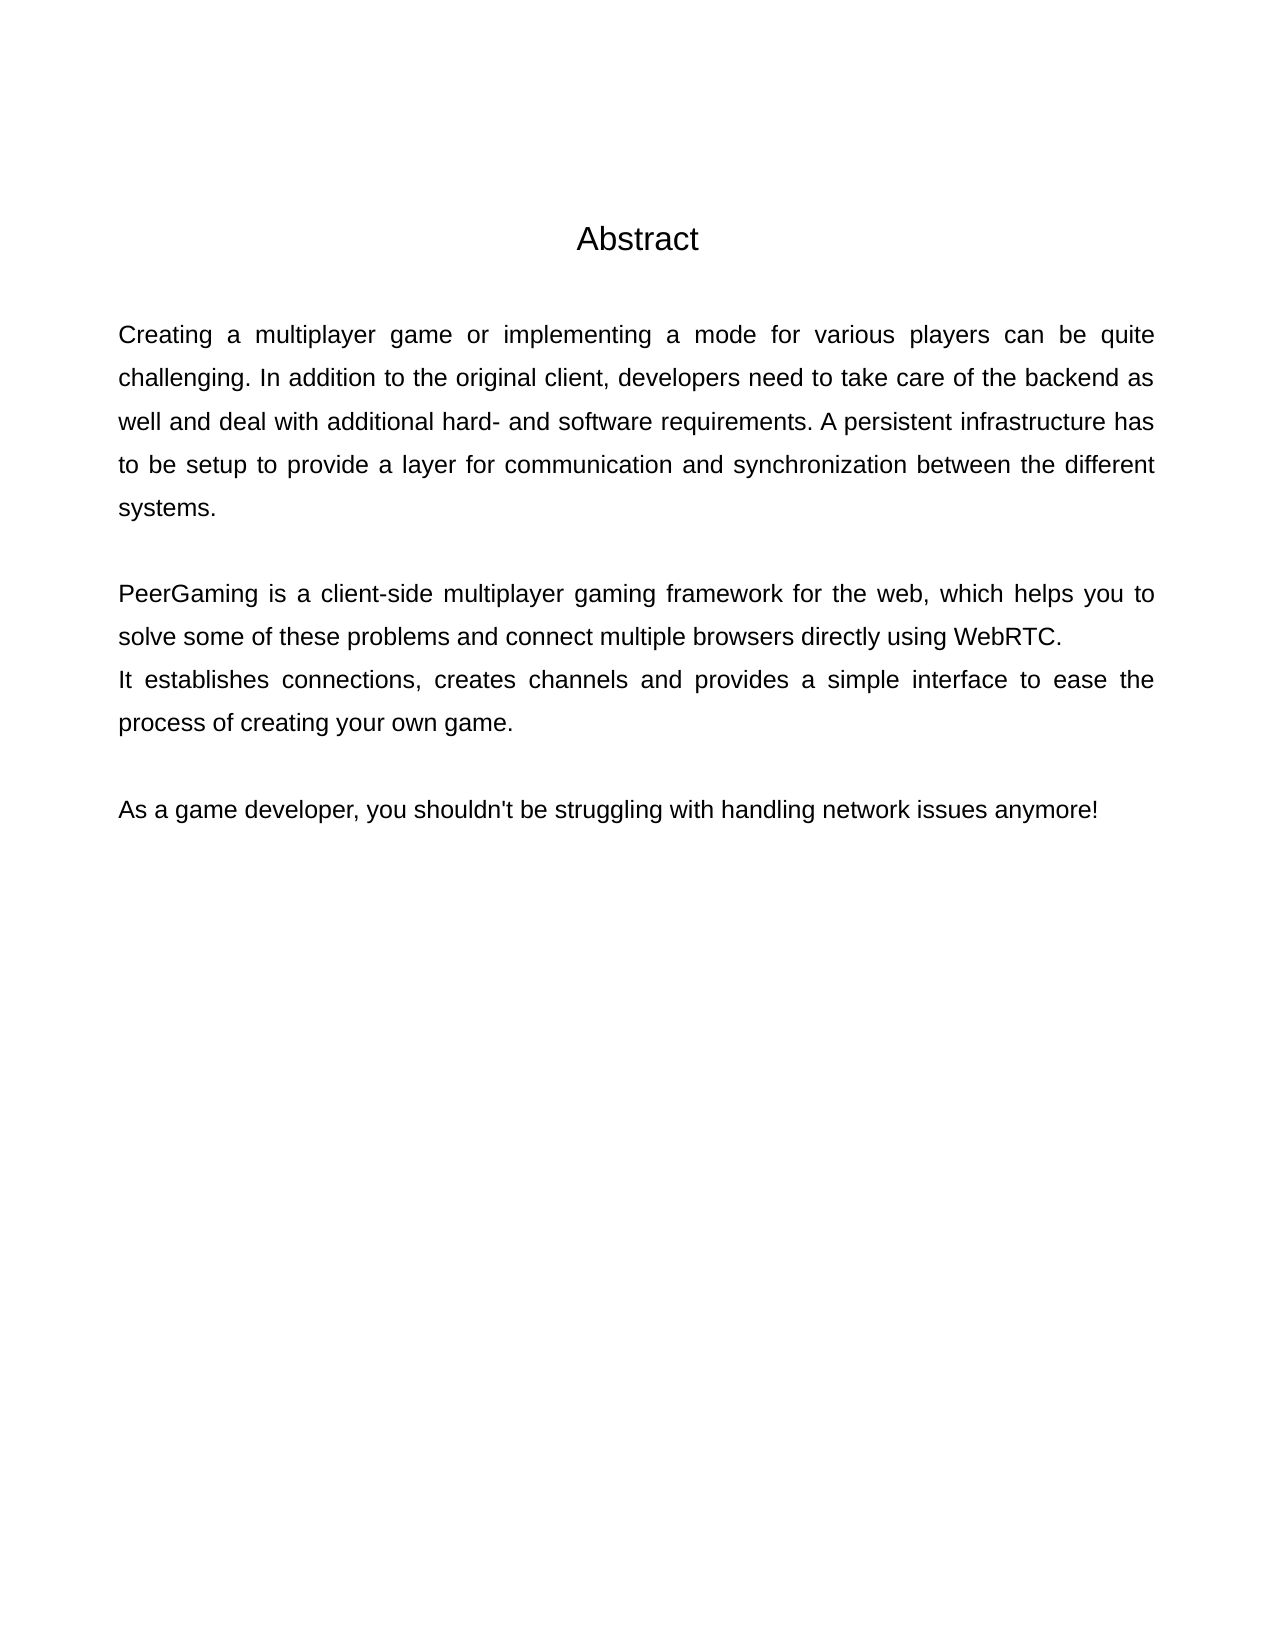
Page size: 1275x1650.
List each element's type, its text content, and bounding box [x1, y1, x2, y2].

text It establishes connections, creates channels and provides a simple interface to ease the process of creating your own game. [118, 665, 1157, 737]
text PeerGaming is a client-side multiplayer gaming framework for the web, which helps you to solve some of these problems and connect multiple browsers directly using WebRTC. [118, 579, 1157, 651]
text Creating a multiplayer game or implementing a mode for various players can be quite challenging. In addition to the original client, developers need to take care of the backend as well and deal with additional hard- and software requirements. A persistent infrastructure has to be setup to provide a layer for communication and synchronization between the different systems. [118, 320, 1157, 521]
text As a game developer, you shouldn't be struggling with handling network issues anymore! [118, 794, 1157, 823]
text Abstract [118, 219, 1157, 258]
